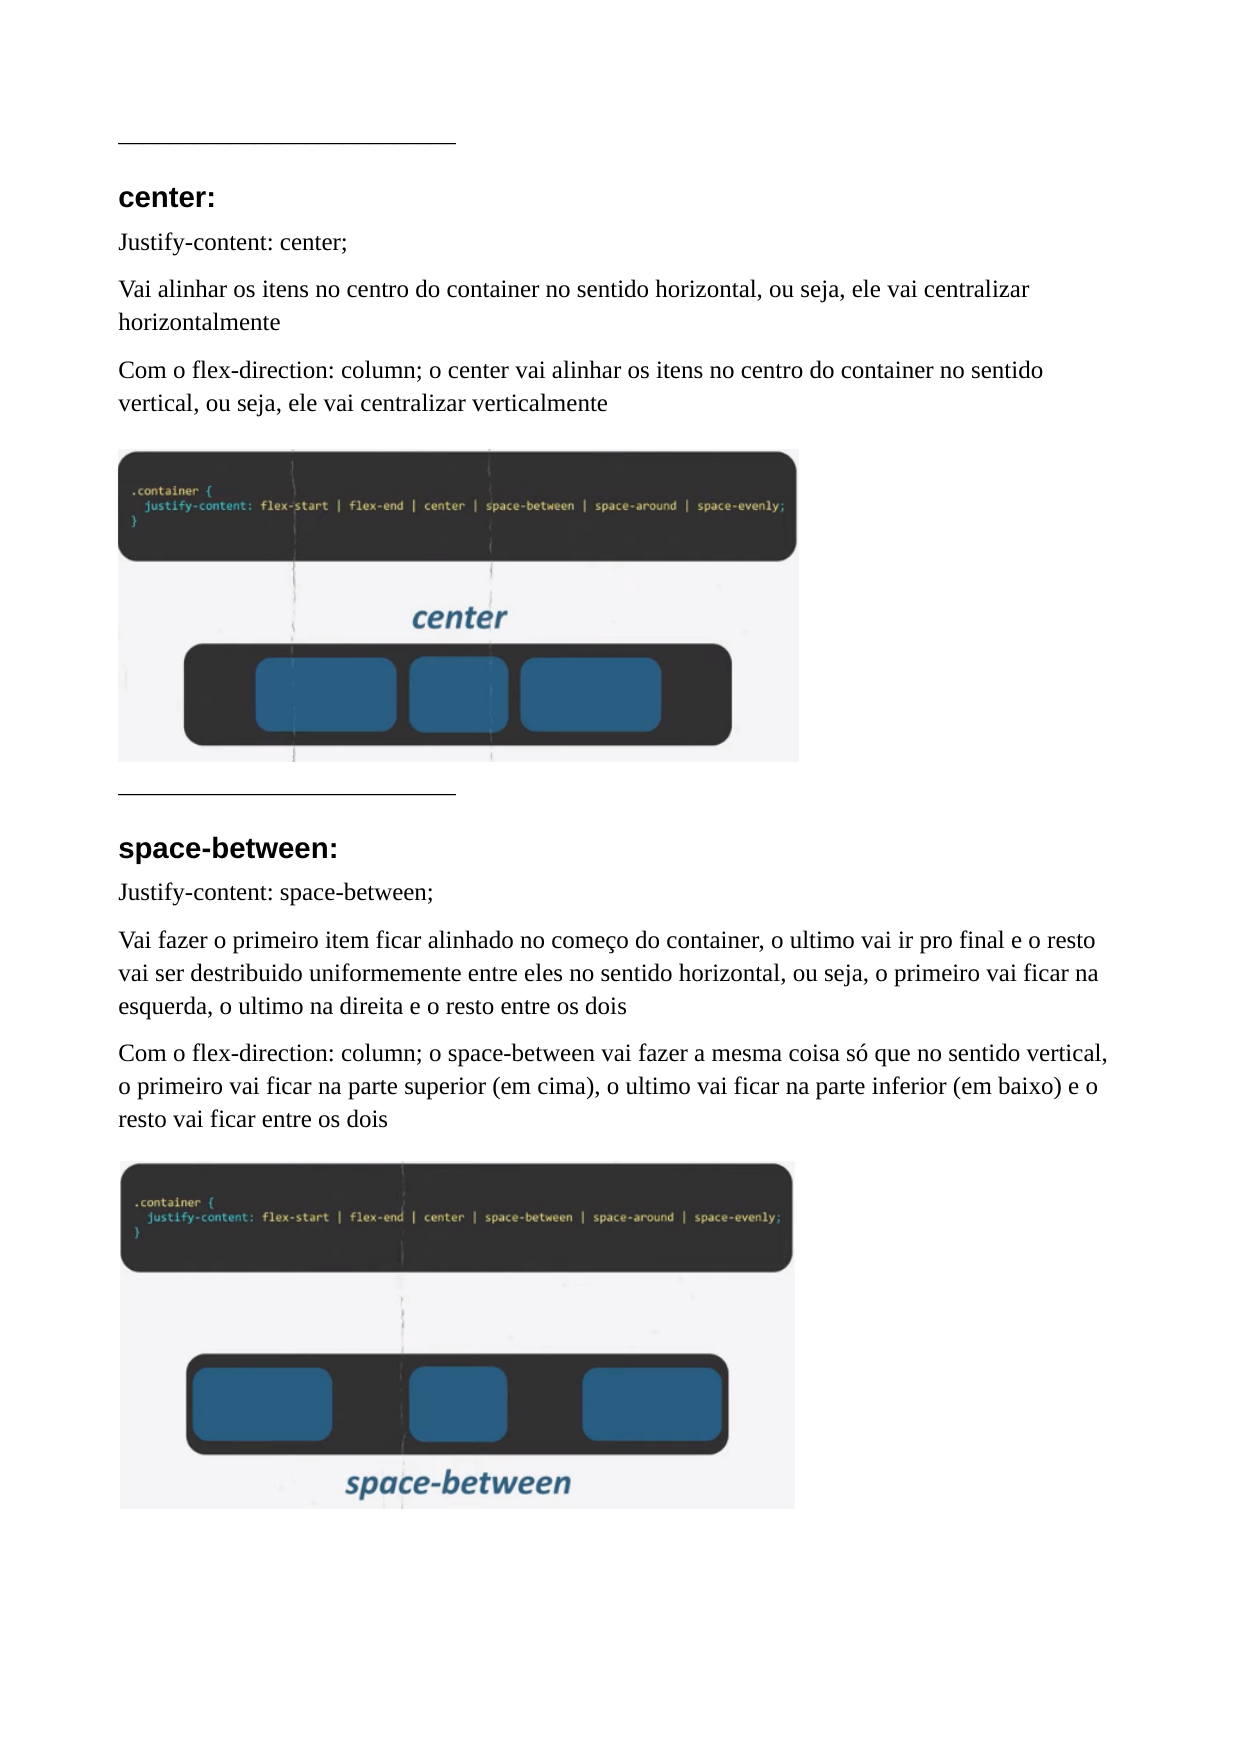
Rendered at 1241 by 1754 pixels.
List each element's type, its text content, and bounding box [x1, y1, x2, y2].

text ___________________________ [118, 118, 1122, 147]
text Vai fazer o primeiro item ficar alinhado no começo do container, o ultimo vai ir pro final e o resto vai ser destribuido uniformemente entre eles no sentido horizontal, ou seja, o primeiro vai ficar na esquerda, o ultimo na direita e o resto entre os dois [118, 925, 1122, 1019]
text Justify-content: center; [118, 227, 1122, 255]
text ___________________________ [118, 769, 1122, 797]
picture [120, 1161, 795, 1509]
subtitle center: [118, 180, 1122, 214]
text Justify-content: space-between; [118, 877, 1122, 906]
text Vai alinhar os itens no centro do container no sentido horizontal, ou seja, ele vai centralizar horizontalmente [118, 274, 1122, 336]
text Com o flex-direction: column; o space-between vai fazer a mesma coisa só que no sentido vertical, o primeiro vai ficar na parte superior (em cima), o ultimo vai ficar na parte inferior (em baixo) e o resto vai ficar entre os dois [118, 1038, 1122, 1133]
subtitle space-between: [118, 831, 1122, 864]
text Com o flex-direction: column; o center vai alinhar os itens no centro do container no sentido vertical, ou seja, ele vai centralizar verticalmente [118, 355, 1122, 417]
picture [117, 449, 799, 762]
